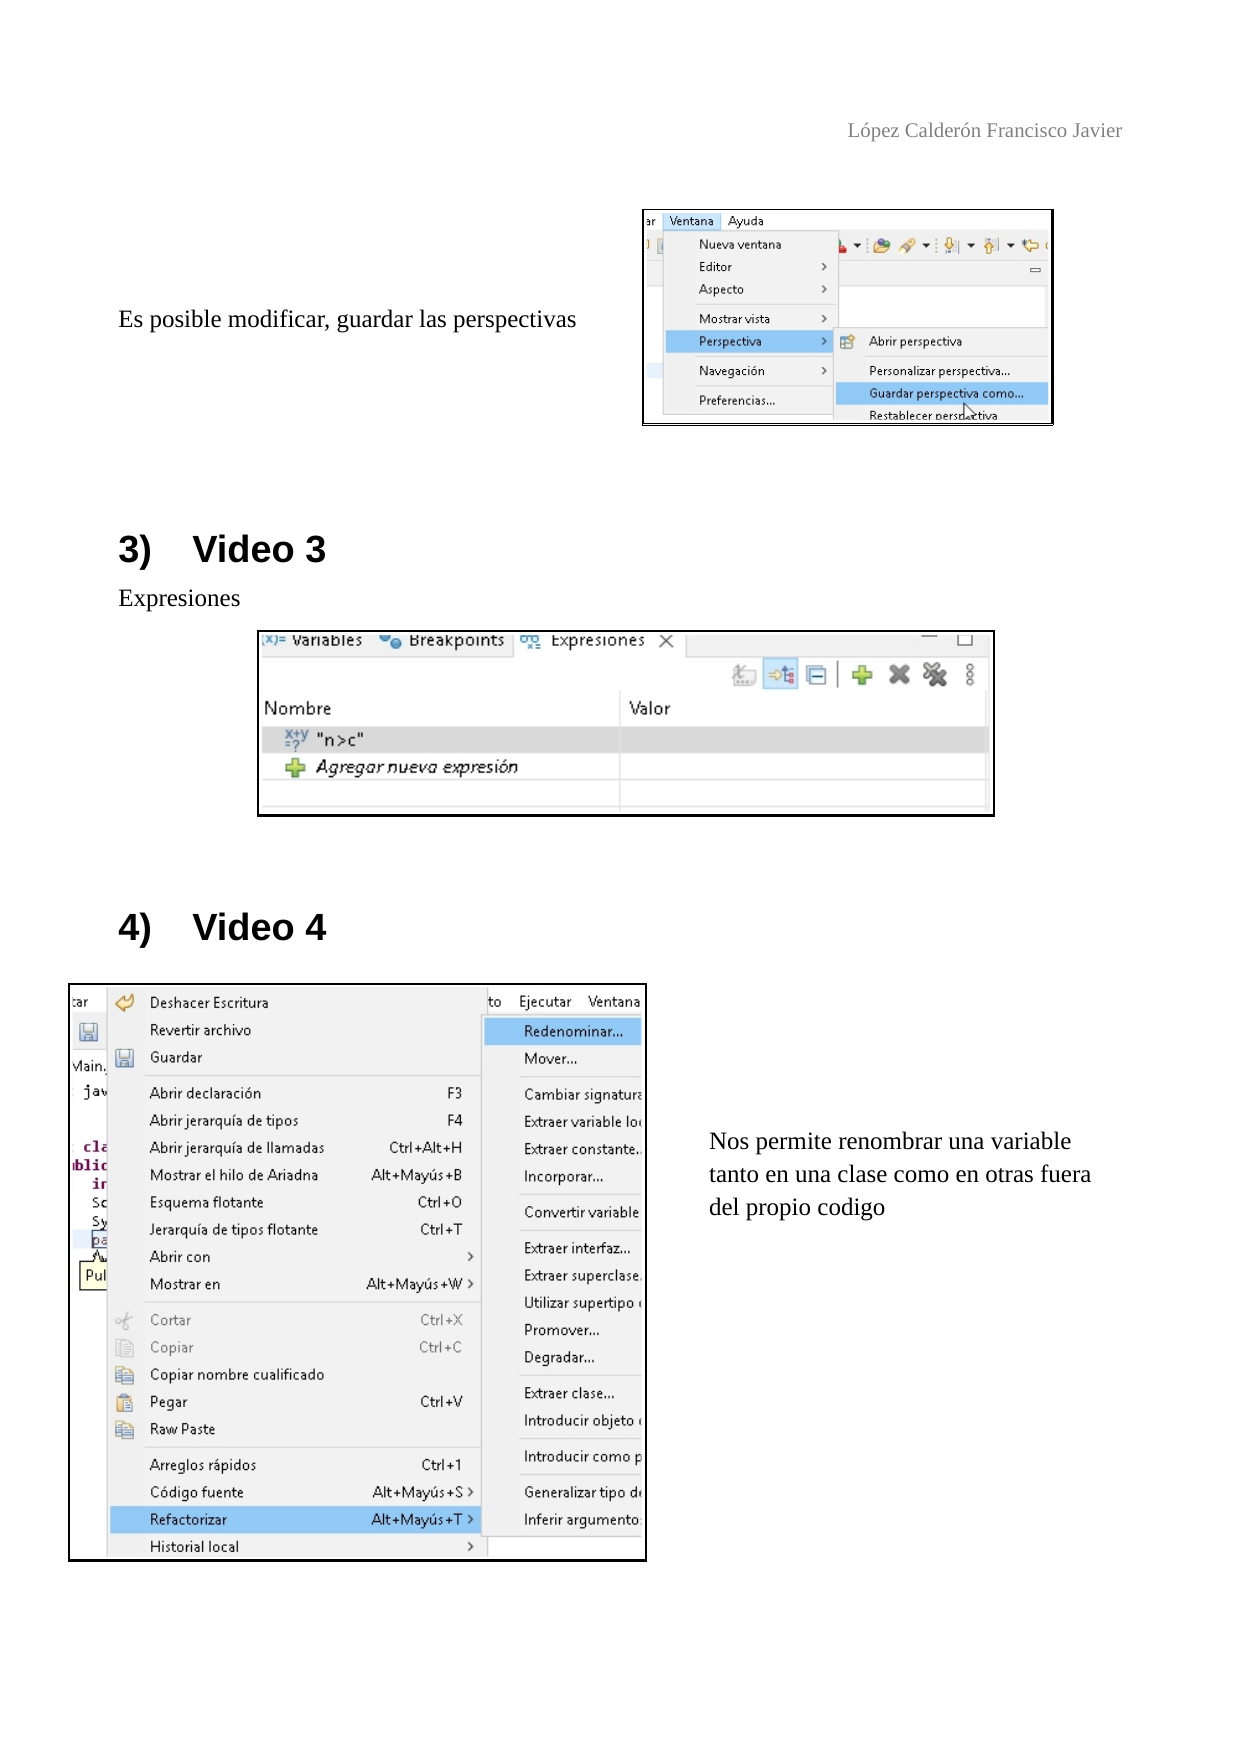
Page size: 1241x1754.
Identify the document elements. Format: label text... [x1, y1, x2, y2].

subtitle Video 3 [118, 527, 1122, 571]
picture [261, 635, 990, 812]
subtitle Video 4 [118, 905, 1122, 949]
text Nos permite renombrar una variable tanto en una clase como en otras fuera del propio codigo [647, 1126, 1122, 1221]
picture [72, 987, 642, 1557]
text Expresiones [118, 583, 1122, 612]
text [1054, 304, 1122, 332]
text Es posible modificar, guardar las perspectivas [118, 304, 642, 332]
picture [646, 213, 1049, 420]
